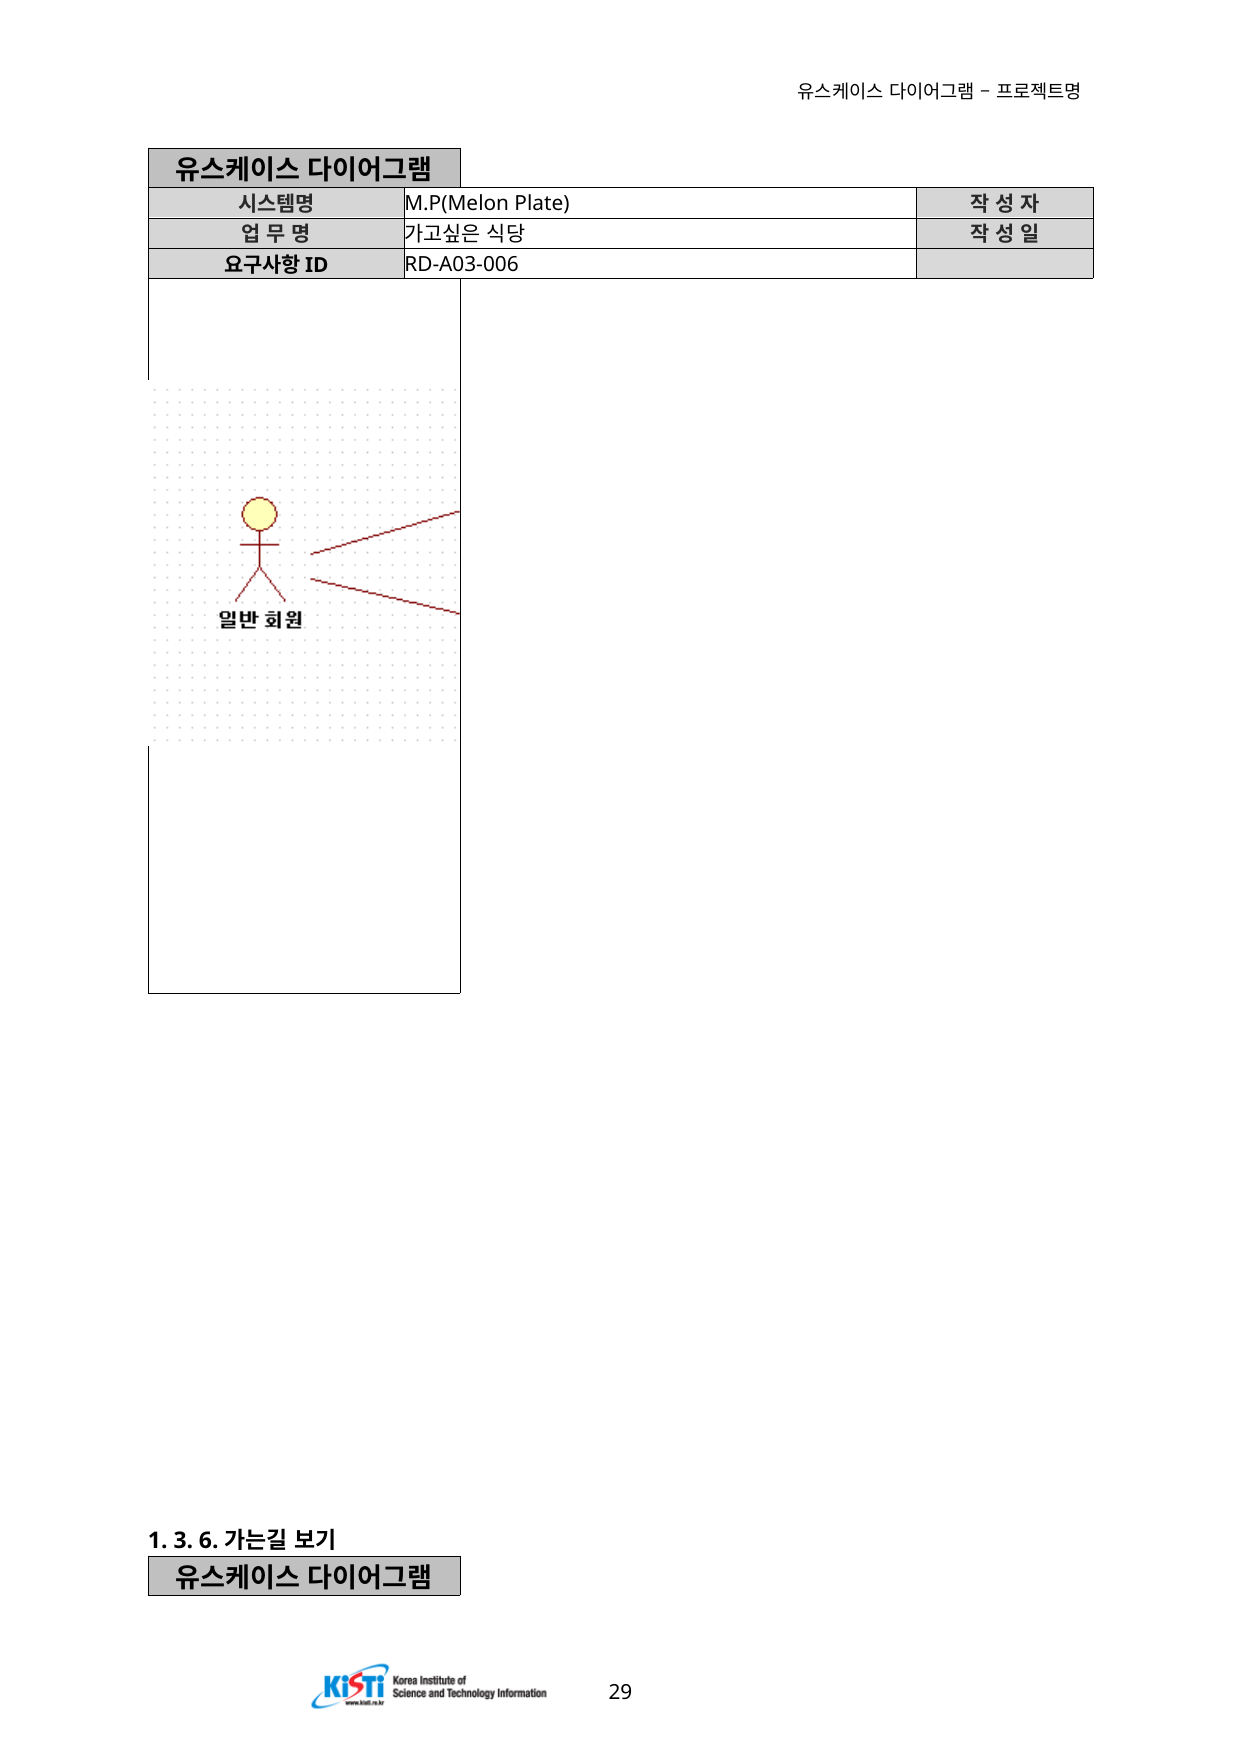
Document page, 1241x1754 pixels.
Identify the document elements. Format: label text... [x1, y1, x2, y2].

title 1. 3. 6. 가는길 보기 [148, 1518, 1092, 1556]
table_cell [917, 249, 1093, 278]
table_cell 시스템명 [149, 188, 404, 217]
table_cell 작 성 자 [917, 188, 1093, 217]
table_cell M.P(Melon Plate) [405, 188, 916, 217]
table_cell [461, 279, 1093, 993]
table_cell [149, 279, 460, 380]
table_header 유스케이스 다이어그램 [149, 149, 460, 187]
table_header [461, 148, 1093, 187]
table_header [461, 1556, 1093, 1595]
table_cell 작 성 일 [917, 219, 1093, 248]
table_cell 가고싶은 식당 [405, 219, 916, 248]
table_cell 요구사항ID [149, 249, 404, 278]
table_cell 업 무 명 [149, 219, 404, 248]
picture [148, 380, 460, 746]
table_cell RD-A03-006 [405, 249, 916, 278]
table_header 유스케이스 다이어그램 [149, 1557, 460, 1595]
picture [295, 1657, 558, 1717]
table_cell [149, 746, 460, 993]
